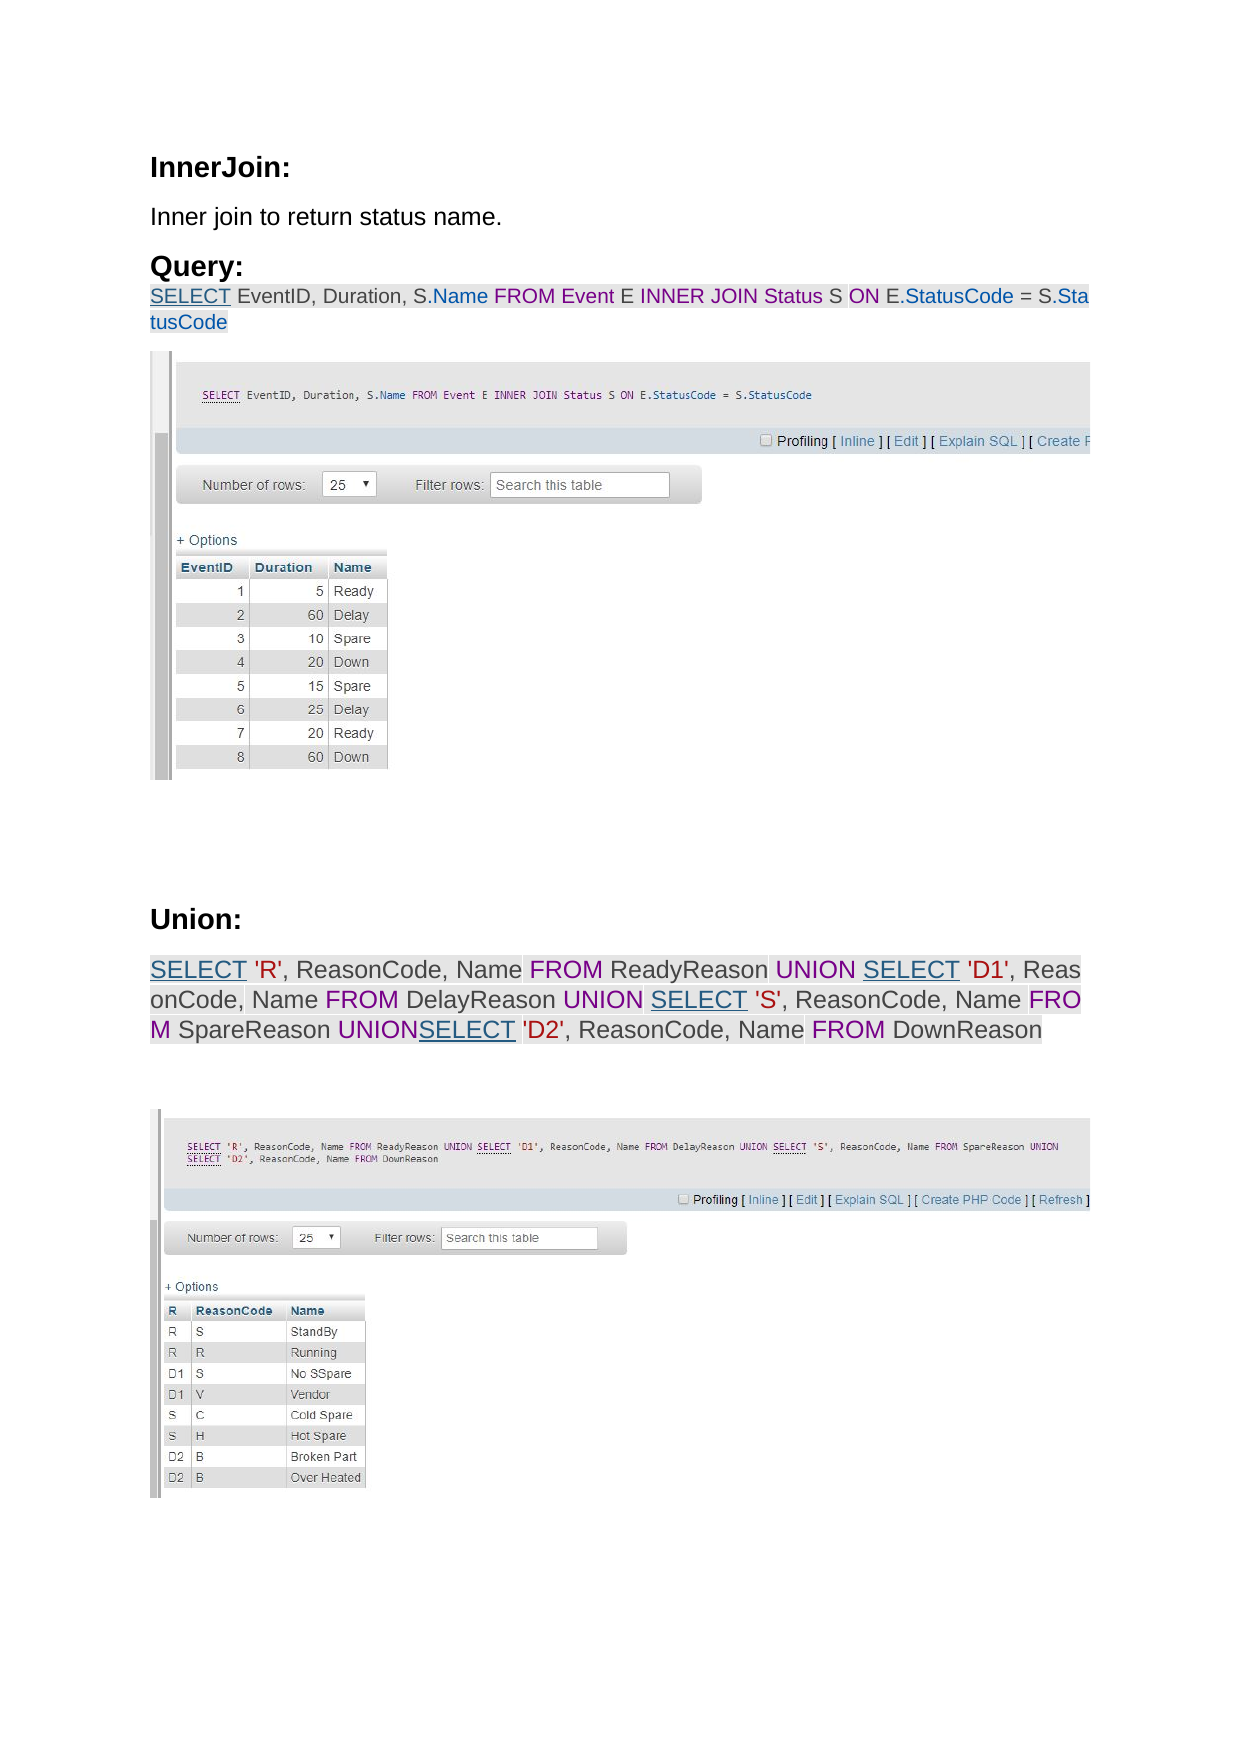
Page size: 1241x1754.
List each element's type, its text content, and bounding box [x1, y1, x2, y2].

text Query: SELECT EventID, Duration, S.Name FROM Event E INNER JOIN Status S ON E.StatusCode = S.StatusCode [150, 249, 1090, 333]
text SELECT 'R', ReasonCode, Name FROM ReadyReason UNION SELECT 'D1', ReasonCode, Name FROM DelayReason UNION SELECT 'S', ReasonCode, Name FROM SpareReason UNIONSELECT 'D2', ReasonCode, Name FROM DownReason [150, 954, 1090, 1044]
text Union: [150, 902, 1090, 936]
text InnerJoin: [150, 150, 1090, 183]
text Inner join to return status name. [150, 202, 1090, 231]
